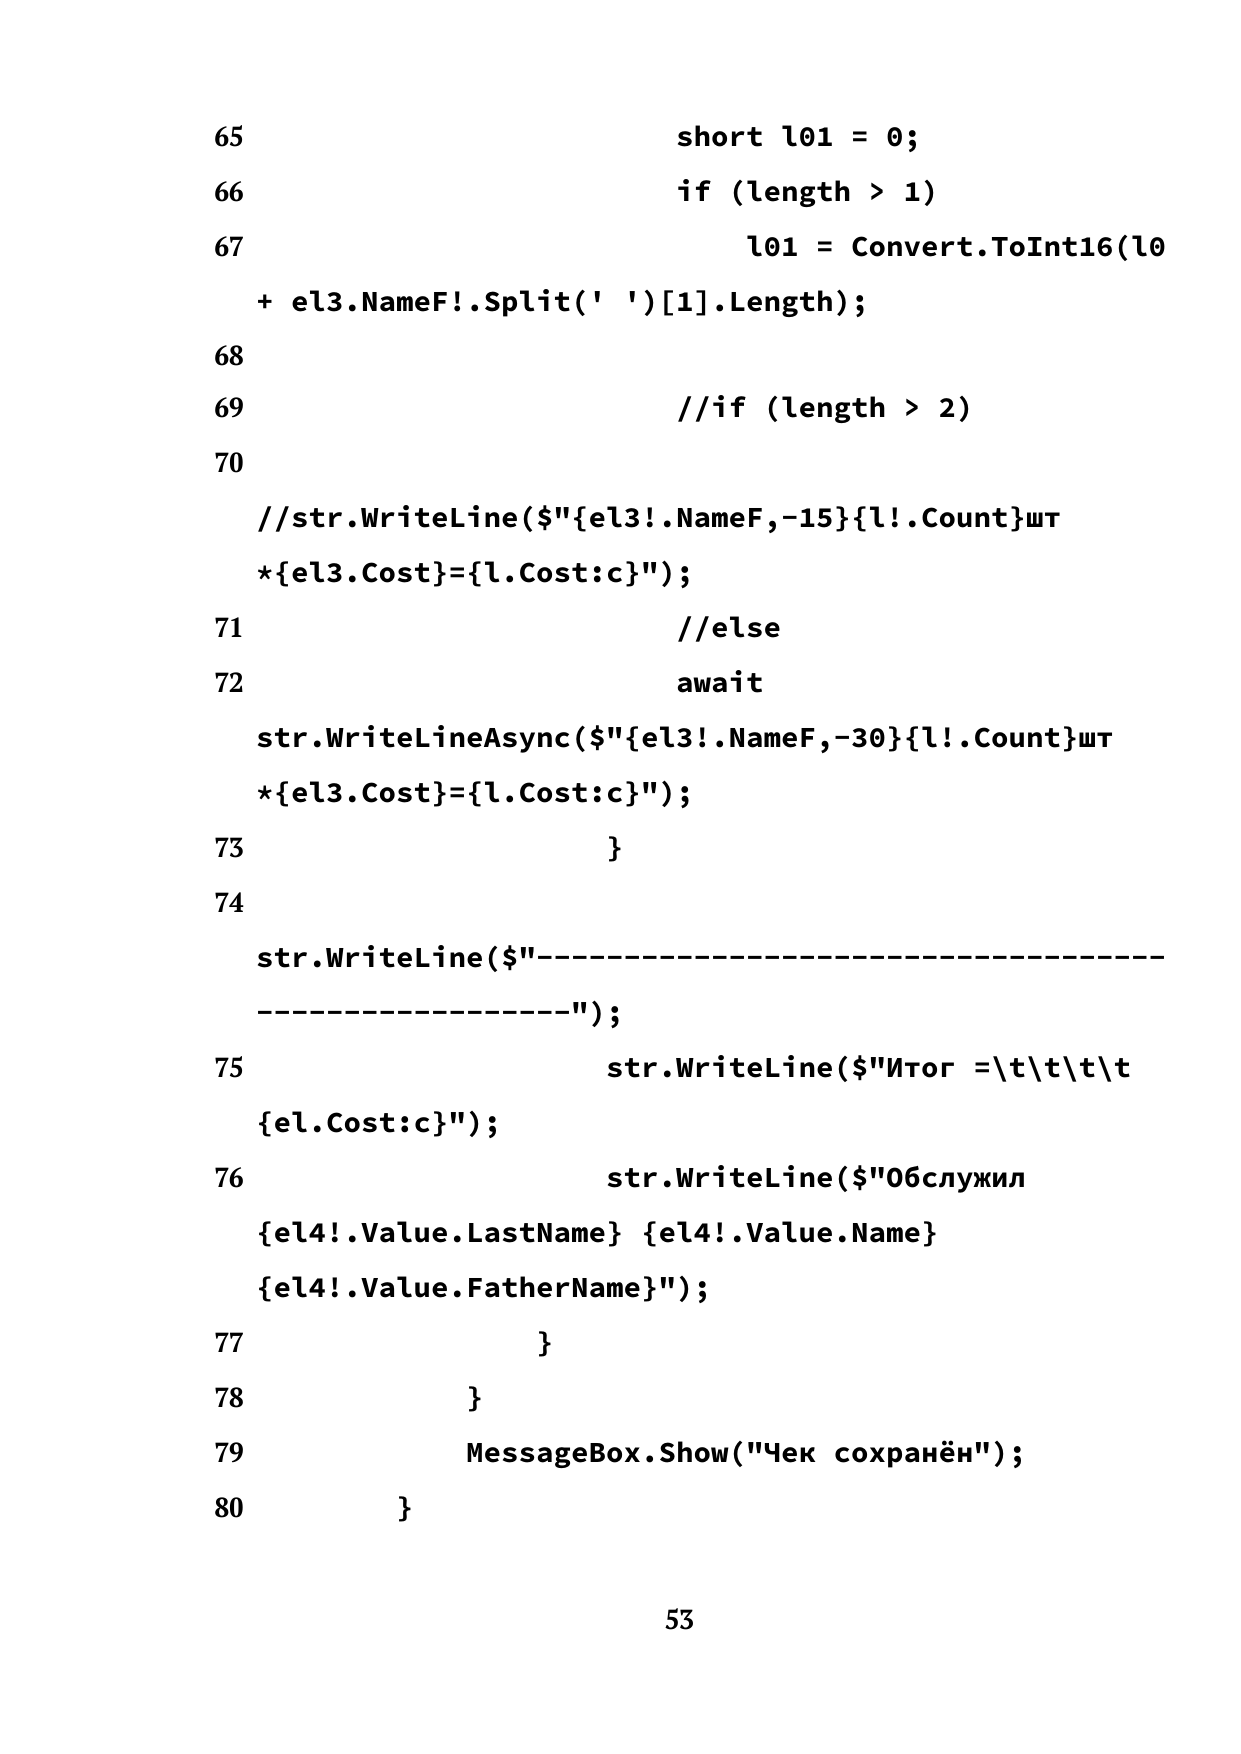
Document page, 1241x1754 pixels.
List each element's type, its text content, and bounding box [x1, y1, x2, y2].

list str.WriteLine($"Итог =\t\t\t\t {el.Cost:c}"); [214, 1048, 1181, 1140]
list str.WriteLine($"Обслужил {el4!.Value.LastName} {el4!.Value.Name} {el4!.Value.FatherName}"); [214, 1158, 1181, 1305]
list } [214, 1378, 1181, 1415]
list l01 = Convert.ToInt16(l0 + el3.NameF!.Split(' ')[1].Length); [214, 228, 1181, 320]
list await str.WriteLineAsync($"{el3!.NameF,-30}{l!.Count}шт *{el3.Cost}={l.Cost:c}"); [214, 663, 1181, 810]
list } [214, 1323, 1181, 1360]
list } [214, 1488, 1181, 1525]
list //if (length > 2) [214, 388, 1181, 425]
list str.WriteLine($"------------------------------------------------------"); [214, 883, 1181, 1030]
list short l01 = 0; [214, 118, 1181, 155]
list } [214, 828, 1181, 865]
list //else [214, 608, 1181, 645]
list //str.WriteLine($"{el3!.NameF,-15}{l!.Count}шт *{el3.Cost}={l.Cost:c}"); [214, 443, 1181, 590]
list if (length > 1) [214, 173, 1181, 210]
list MessageBox.Show("Чек сохранён"); [214, 1433, 1181, 1470]
